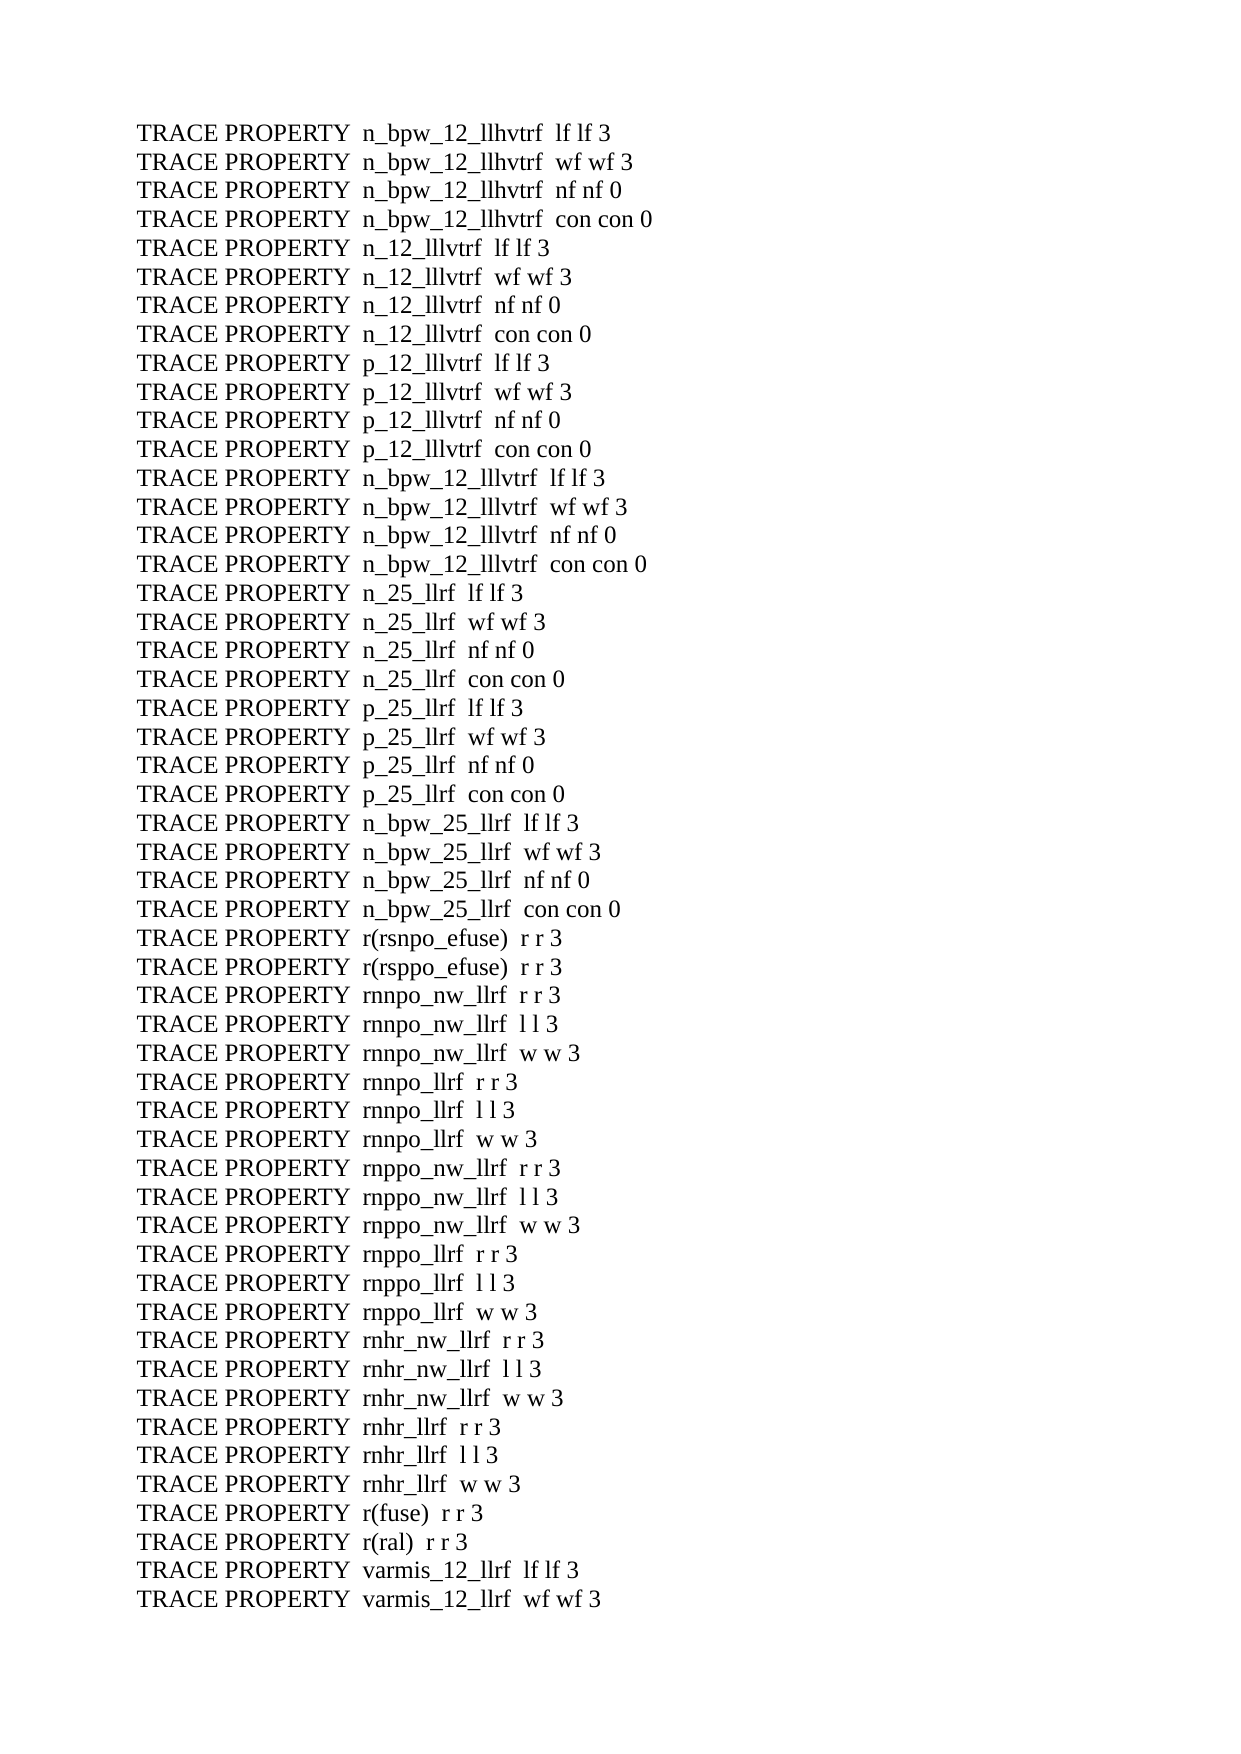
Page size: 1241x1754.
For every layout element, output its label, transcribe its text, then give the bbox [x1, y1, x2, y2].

text TRACE PROPERTY p_12_lllvtrf con con 0 [118, 434, 1122, 463]
text TRACE PROPERTY n_25_llrf lf lf 3 [118, 578, 1122, 607]
text TRACE PROPERTY n_12_lllvtrf con con 0 [118, 319, 1122, 348]
text TRACE PROPERTY n_25_llrf wf wf 3 [118, 607, 1122, 636]
text TRACE PROPERTY n_bpw_12_lllvtrf con con 0 [118, 549, 1122, 578]
text TRACE PROPERTY rnnpo_nw_llrf l l 3 [118, 1009, 1122, 1038]
text TRACE PROPERTY r(rsnpo_efuse) r r 3 [118, 923, 1122, 952]
text TRACE PROPERTY rnppo_llrf w w 3 [118, 1297, 1122, 1326]
text TRACE PROPERTY rnnpo_nw_llrf w w 3 [118, 1038, 1122, 1067]
text TRACE PROPERTY n_bpw_25_llrf con con 0 [118, 894, 1122, 923]
text TRACE PROPERTY n_bpw_25_llrf lf lf 3 [118, 808, 1122, 837]
text TRACE PROPERTY rnhr_nw_llrf r r 3 [118, 1326, 1122, 1354]
text TRACE PROPERTY p_12_lllvtrf lf lf 3 [118, 348, 1122, 377]
text TRACE PROPERTY n_bpw_12_llhvtrf con con 0 [118, 204, 1122, 233]
text TRACE PROPERTY r(fuse) r r 3 [118, 1498, 1122, 1527]
text TRACE PROPERTY rnppo_llrf l l 3 [118, 1268, 1122, 1297]
text TRACE PROPERTY rnhr_nw_llrf l l 3 [118, 1354, 1122, 1383]
text TRACE PROPERTY n_25_llrf con con 0 [118, 664, 1122, 693]
text TRACE PROPERTY rnnpo_llrf l l 3 [118, 1096, 1122, 1124]
text TRACE PROPERTY rnnpo_llrf r r 3 [118, 1067, 1122, 1096]
text TRACE PROPERTY r(ral) r r 3 [118, 1527, 1122, 1556]
text TRACE PROPERTY p_25_llrf lf lf 3 [118, 693, 1122, 722]
text TRACE PROPERTY p_12_lllvtrf wf wf 3 [118, 377, 1122, 406]
text TRACE PROPERTY rnhr_nw_llrf w w 3 [118, 1383, 1122, 1412]
text TRACE PROPERTY p_25_llrf wf wf 3 [118, 722, 1122, 751]
text TRACE PROPERTY n_bpw_12_llhvtrf lf lf 3 [118, 118, 1122, 147]
text TRACE PROPERTY rnppo_nw_llrf l l 3 [118, 1182, 1122, 1211]
text TRACE PROPERTY n_bpw_25_llrf wf wf 3 [118, 837, 1122, 866]
text TRACE PROPERTY n_25_llrf nf nf 0 [118, 636, 1122, 664]
text TRACE PROPERTY rnhr_llrf r r 3 [118, 1412, 1122, 1441]
text TRACE PROPERTY rnnpo_llrf w w 3 [118, 1124, 1122, 1153]
text TRACE PROPERTY rnppo_nw_llrf r r 3 [118, 1153, 1122, 1182]
text TRACE PROPERTY n_bpw_25_llrf nf nf 0 [118, 866, 1122, 894]
text TRACE PROPERTY rnppo_nw_llrf w w 3 [118, 1211, 1122, 1239]
text TRACE PROPERTY varmis_12_llrf lf lf 3 [118, 1556, 1122, 1584]
text TRACE PROPERTY n_bpw_12_lllvtrf nf nf 0 [118, 521, 1122, 549]
text TRACE PROPERTY p_25_llrf nf nf 0 [118, 751, 1122, 779]
text TRACE PROPERTY n_12_lllvtrf wf wf 3 [118, 262, 1122, 291]
text TRACE PROPERTY r(rsppo_efuse) r r 3 [118, 952, 1122, 981]
text TRACE PROPERTY p_12_lllvtrf nf nf 0 [118, 406, 1122, 434]
text TRACE PROPERTY n_12_lllvtrf lf lf 3 [118, 233, 1122, 262]
text TRACE PROPERTY rnhr_llrf w w 3 [118, 1469, 1122, 1498]
text TRACE PROPERTY rnnpo_nw_llrf r r 3 [118, 981, 1122, 1009]
text TRACE PROPERTY n_bpw_12_lllvtrf lf lf 3 [118, 463, 1122, 492]
text TRACE PROPERTY p_25_llrf con con 0 [118, 779, 1122, 808]
text TRACE PROPERTY rnhr_llrf l l 3 [118, 1441, 1122, 1469]
text TRACE PROPERTY varmis_12_llrf wf wf 3 [118, 1584, 1122, 1613]
text TRACE PROPERTY n_bpw_12_llhvtrf nf nf 0 [118, 176, 1122, 204]
text TRACE PROPERTY rnppo_llrf r r 3 [118, 1239, 1122, 1268]
text TRACE PROPERTY n_bpw_12_llhvtrf wf wf 3 [118, 147, 1122, 176]
text TRACE PROPERTY n_12_lllvtrf nf nf 0 [118, 291, 1122, 319]
text TRACE PROPERTY n_bpw_12_lllvtrf wf wf 3 [118, 492, 1122, 521]
